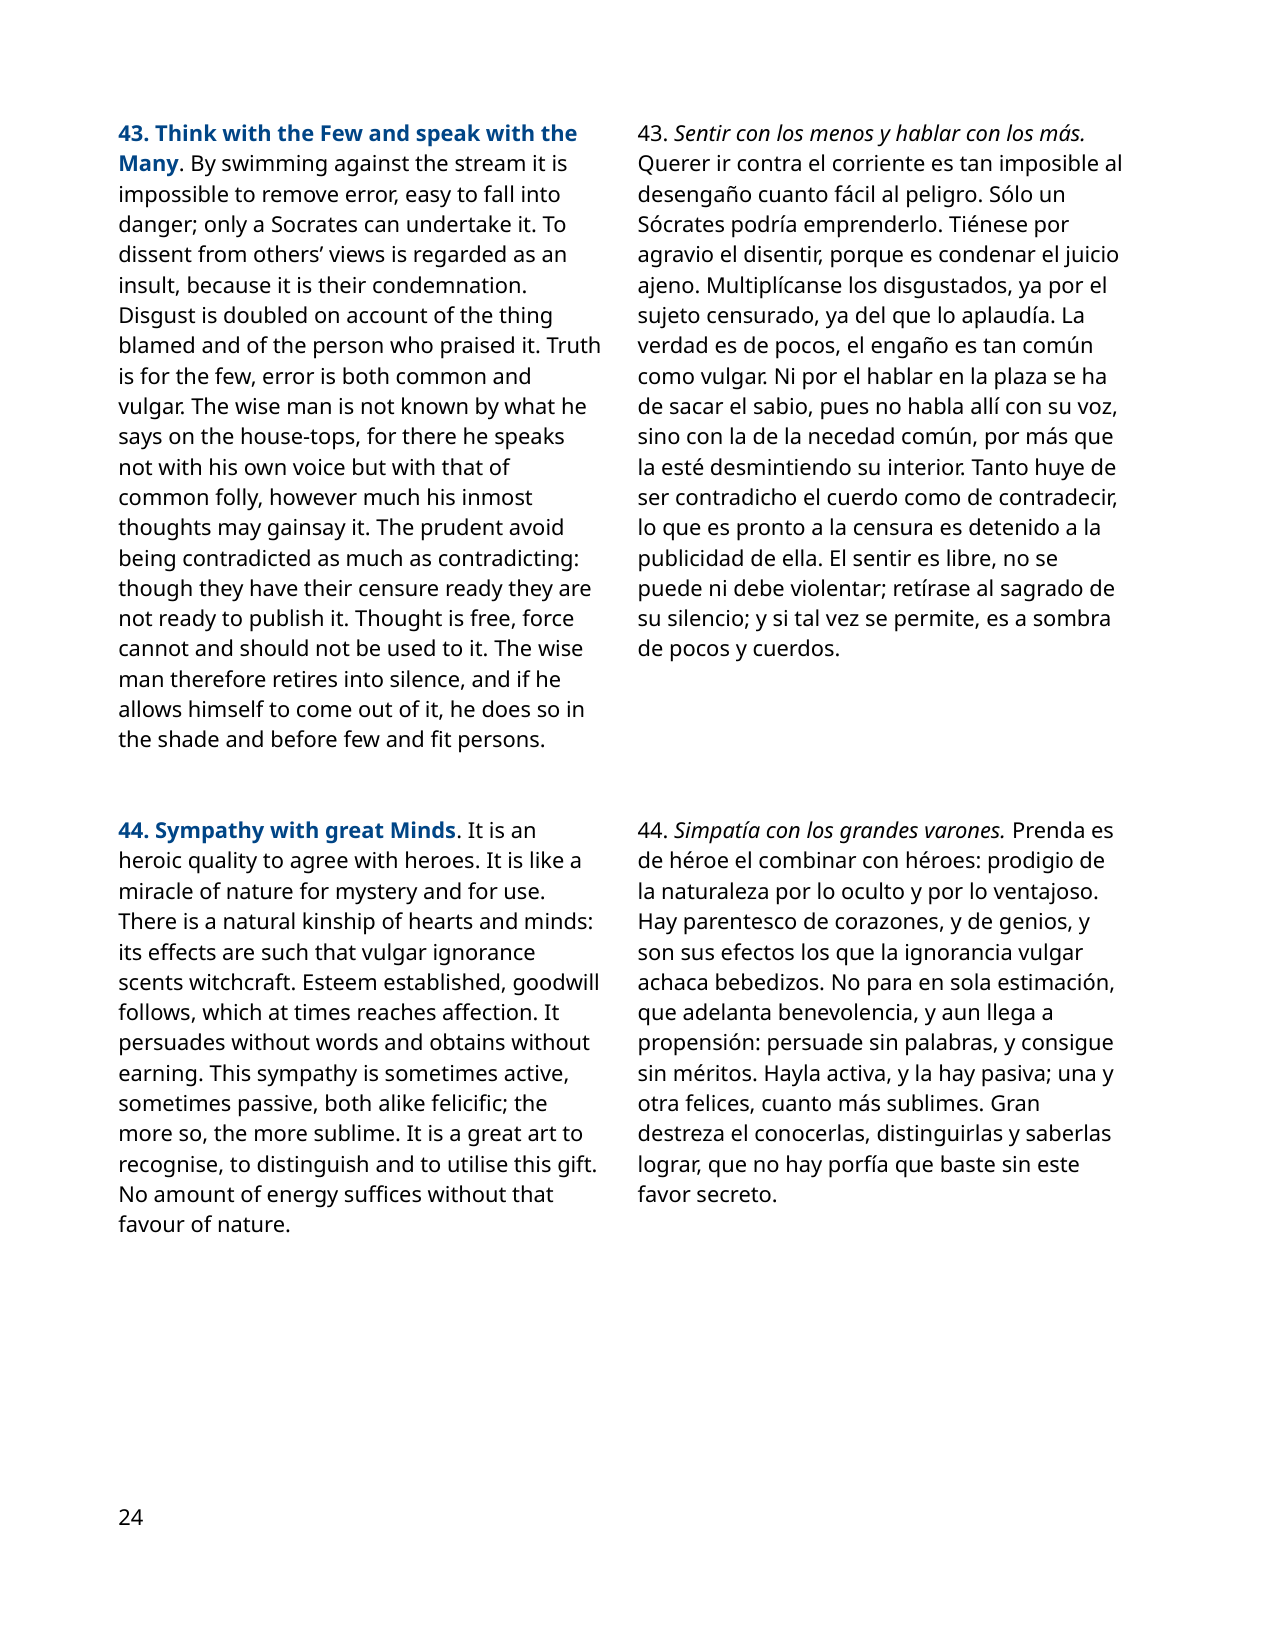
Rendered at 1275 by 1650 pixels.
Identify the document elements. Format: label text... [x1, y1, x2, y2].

table_cell 43. Think with the Few and speak with the Many. By swimming against the stream it is impossible to remove error, easy to fall into danger; only a Socrates can undertake it. To dissent from others’ views is regarded as an insult, because it is their condemnation. Disgust is doubled on account of the thing blamed and of the person who praised it. Truth is for the few, error is both common and vulgar. The wise man is not known by what he says on the house-tops, for there he speaks not with his own voice but with that of common folly, however much his inmost thoughts may gainsay it. The prudent avoid being contradicted as much as contradicting: though they have their censure ready they are not ready to publish it. Thought is free, force cannot and should not be used to it. The wise man therefore retires into silence, and if he allows himself to come out of it, he does so in the shade and before few and fit persons. [118, 118, 637, 815]
table_cell 43. Sentir con los menos y hablar con los más. Querer ir contra el corriente es tan imposible al desengaño cuanto fácil al peligro. Sólo un Sócrates podría emprenderlo. Tiénese por agravio el disentir, porque es condenar el juicio ajeno. Multiplícanse los disgustados, ya por el sujeto censurado, ya del que lo aplaudía. La verdad es de pocos, el engaño es tan común como vulgar. Ni por el hablar en la plaza se ha de sacar el sabio, pues no habla allí con su voz, sino con la de la necedad común, por más que la esté desmintiendo su interior. Tanto huye de ser contradicho el cuerdo como de contradecir, lo que es pronto a la censura es detenido a la publicidad de ella. El sentir es libre, no se puede ni debe violentar; retírase al sagrado de su silencio; y si tal vez se permite, es a sombra de pocos y cuerdos. [638, 118, 1157, 815]
table_cell 44. Sympathy with great Minds. It is an heroic quality to agree with heroes. It is like a miracle of nature for mystery and for use. There is a natural kinship of hearts and minds: its effects are such that vulgar ignorance scents witchcraft. Esteem established, goodwill follows, which at times reaches affection. It persuades without words and obtains without earning. This sympathy is sometimes active, sometimes passive, both alike felicific; the more so, the more sublime. It is a great art to recognise, to distinguish and to utilise this gift. No amount of energy suffices without that favour of nature. [118, 815, 637, 1300]
table_cell 44. Simpatía con los grandes varones. Prenda es de héroe el combinar con héroes: prodigio de la naturaleza por lo oculto y por lo ventajoso. Hay parentesco de corazones, y de genios, y son sus efectos los que la ignorancia vulgar achaca bebedizos. No para en sola estimación, que adelanta benevolencia, y aun llega a propensión: persuade sin palabras, y consigue sin méritos. Hayla activa, y la hay pasiva; una y otra felices, cuanto más sublimes. Gran destreza el conocerlas, distinguirlas y saberlas lograr, que no hay porfía que baste sin este favor secreto. [638, 815, 1157, 1300]
